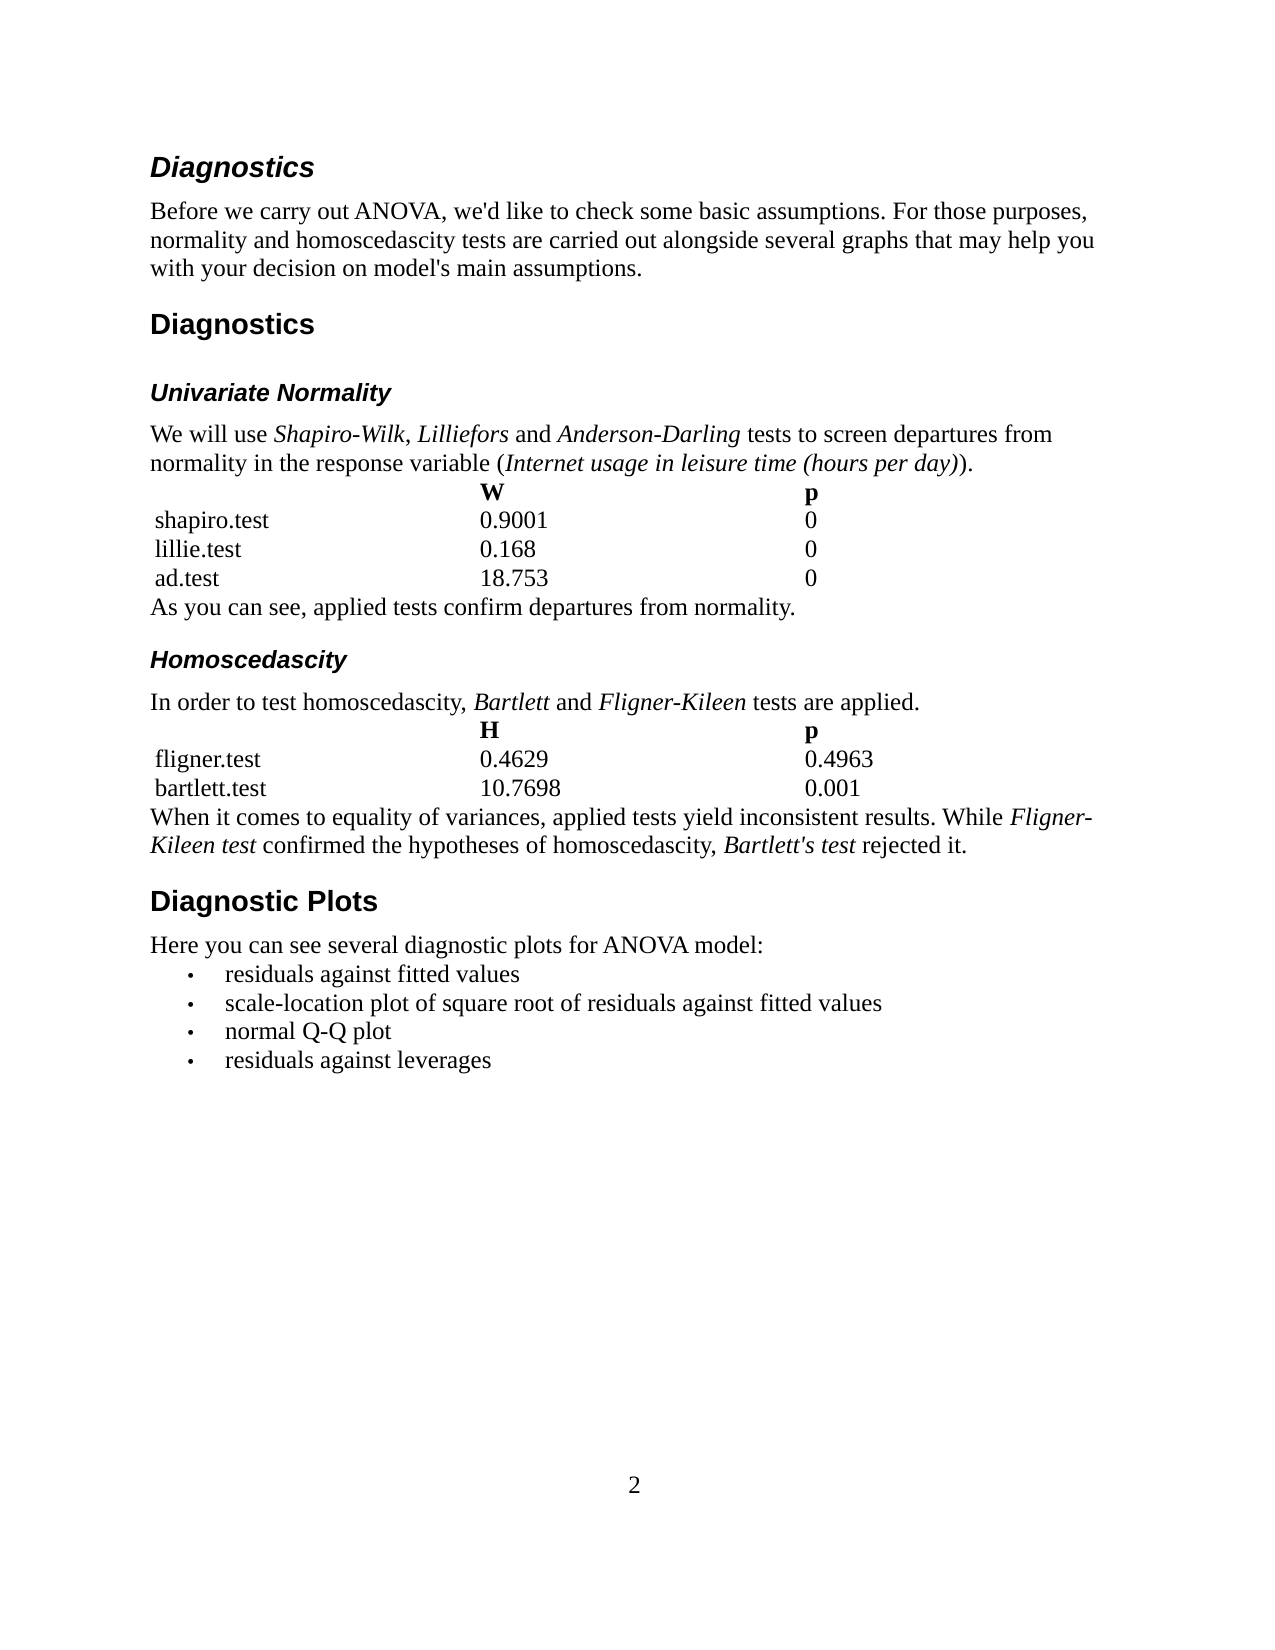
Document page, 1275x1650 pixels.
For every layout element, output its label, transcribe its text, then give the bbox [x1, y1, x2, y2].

table_header p [800, 715, 1125, 744]
table_cell bartlett.test [150, 773, 475, 802]
text As you can see, applied tests confirm departures from normality. [150, 592, 1125, 621]
subtitle Homoscedascity [150, 646, 1125, 674]
table_cell 0.9001 [475, 506, 800, 534]
text Here you can see several diagnostic plots for ANOVA model: [150, 930, 1125, 959]
table_cell fligner.test [150, 744, 475, 773]
table_header p [800, 477, 1125, 506]
text We will use Shapiro-Wilk, Lilliefors and Anderson-Darling tests to screen departures from normality in the response variable (Internet usage in leisure time (hours per day)). [150, 419, 1125, 477]
text When it comes to equality of variances, applied tests yield inconsistent results. While Fligner-Kileen test confirmed the hypotheses of homoscedascity, Bartlett's test rejected it. [150, 802, 1125, 859]
table_header W [475, 477, 800, 506]
table_header [150, 477, 475, 506]
table_cell 0.168 [475, 534, 800, 563]
table_cell 0 [800, 534, 1125, 563]
table_header [150, 715, 475, 744]
table_cell 10.7698 [475, 773, 800, 802]
list residuals against leverages [187, 1045, 1125, 1074]
text Before we carry out ANOVA, we'd like to check some basic assumptions. For those purposes, normality and homoscedascity tests are carried out alongside several graphs that may help you with your decision on model's main assumptions. [150, 196, 1125, 282]
table_cell 0 [800, 563, 1125, 592]
text In order to test homoscedascity, Bartlett and Fligner-Kileen tests are applied. [150, 687, 1125, 715]
subtitle Diagnostic Plots [150, 884, 1125, 918]
list residuals against fitted values [187, 959, 1125, 988]
table_cell 0.4963 [800, 744, 1125, 773]
table_cell 18.753 [475, 563, 800, 592]
table_header H [475, 715, 800, 744]
list scale-location plot of square root of residuals against fitted values [187, 988, 1125, 1016]
subtitle Diagnostics [150, 307, 1125, 341]
table_cell shapiro.test [150, 506, 475, 534]
table_cell lillie.test [150, 534, 475, 563]
table_cell ad.test [150, 563, 475, 592]
table_cell 0 [800, 506, 1125, 534]
subtitle Diagnostics [150, 150, 1125, 183]
table_cell 0.001 [800, 773, 1125, 802]
table_cell 0.4629 [475, 744, 800, 773]
subtitle Univariate Normality [150, 378, 1125, 407]
list normal Q-Q plot [187, 1016, 1125, 1045]
